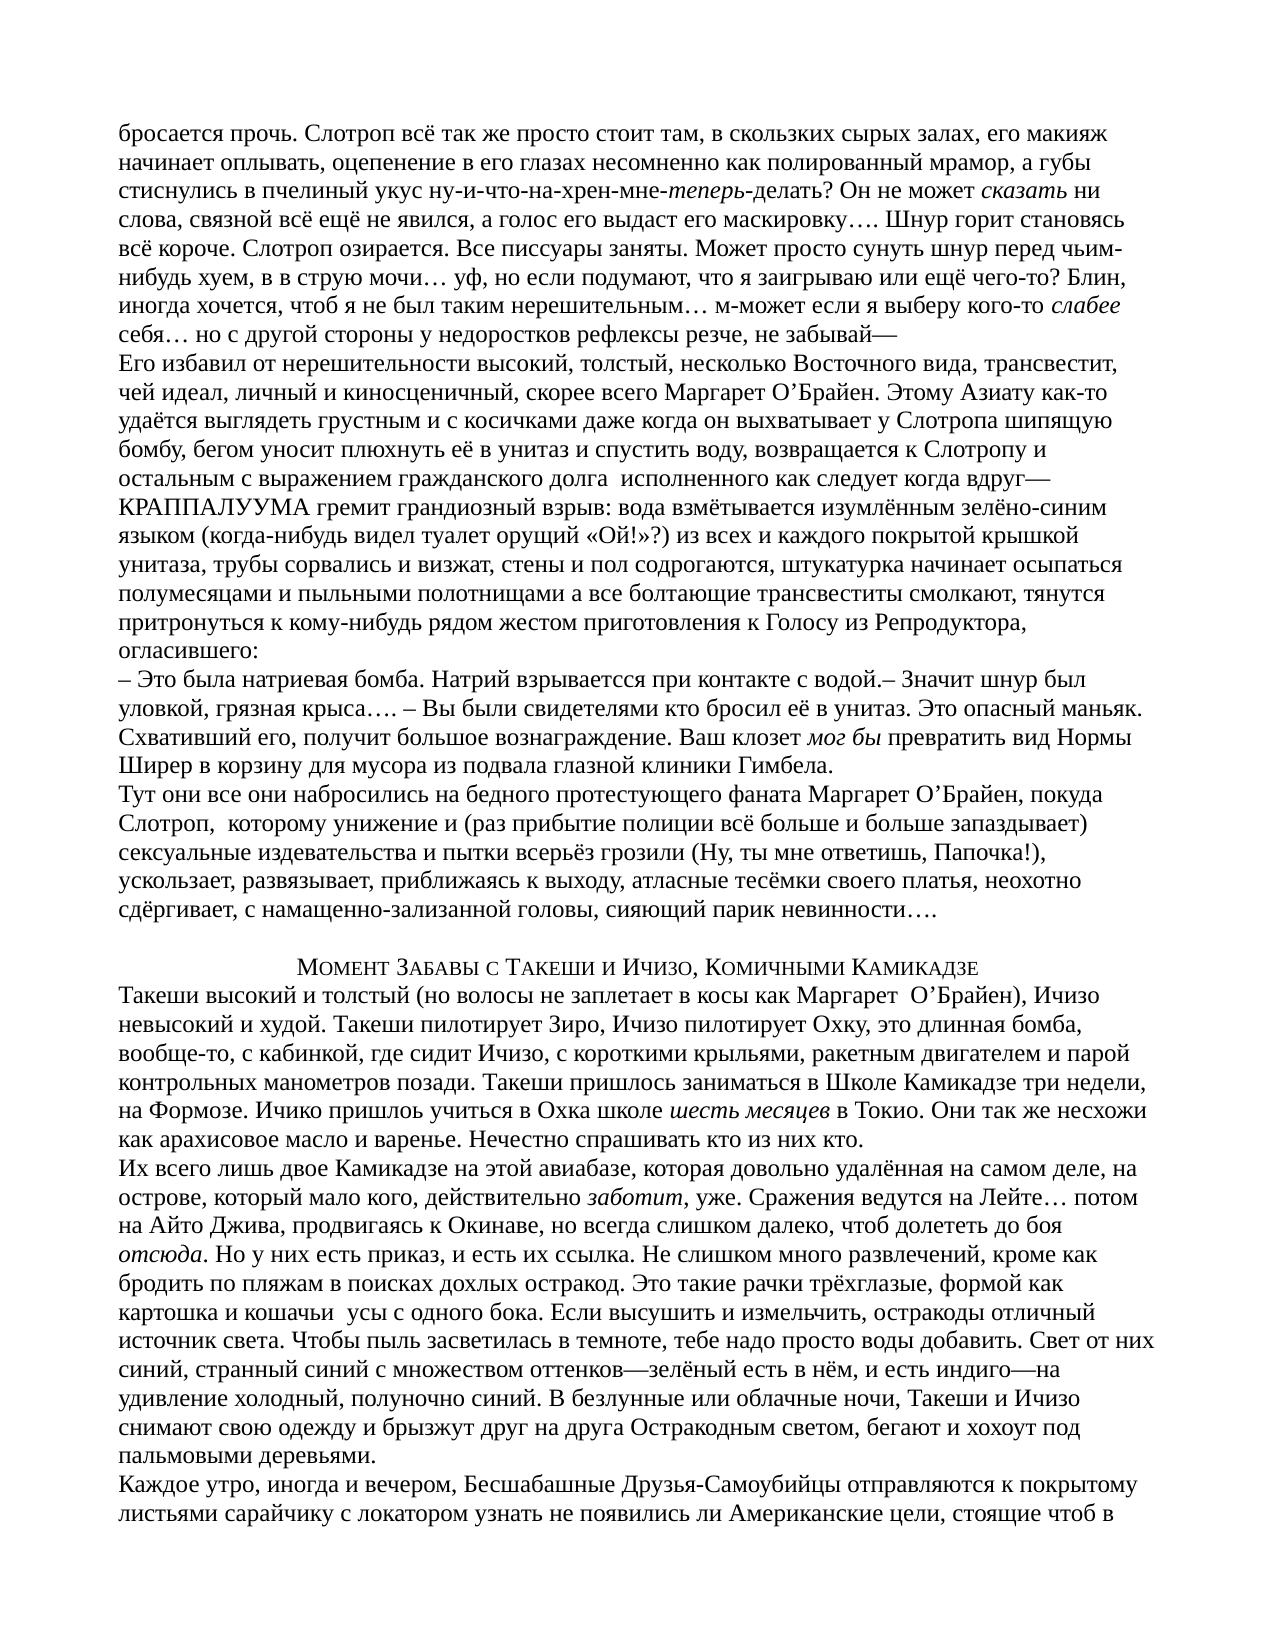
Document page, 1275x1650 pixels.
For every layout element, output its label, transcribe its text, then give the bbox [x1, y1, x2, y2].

text Их всего лишь двое Камикадзе на этой авиабазе, которая довольно удалённая на самом деле, на острове, который мало кого, действительно заботит, уже. Сражения ведутся на Лейте… потом на Айто Джива, продвигаясь к Окинаве, но всегда слишком далеко, чтоб долететь до боя отсюда. Но у них есть приказ, и есть их ссылка. Не слишком много развлечений, кроме как бродить по пляжам в поисках дохлых остракод. Это такие рачки трёхглазые, формой как картошка и кошачьи усы с одного бока. Если высушить и измельчить, остракоды отличный источник света. Чтобы пыль засветилась в темноте, тебе надо просто воды добавить. Свет от них синий, странный синий с множеством оттенков—зелёный есть в нём, и есть индиго—на удивление холодный, полуночно синий. В безлунные или облачные ночи, Такеши и Ичизо снимают свою одежду и брызжут друг на друга Остракодным светом, бегают и хохоут под пальмовыми деревьями. [118, 1153, 1157, 1469]
text Такеши высокий и толстый (но волосы не заплетает в косы как Маргарет О’Брайен), Ичизо невысокий и худой. Такеши пилотирует Зиро, Ичизо пилотирует Охку, это длинная бомба, вообще-то, с кабинкой, где сидит Ичизо, с короткими крыльями, ракетным двигателем и парой контрольных манометров позади. Такеши пришлось заниматься в Школе Камикадзе три недели, на Формозе. Ичико пришлоь учиться в Охка школе шесть месяцев в Токио. Они так же несхожи как арахисовое масло и варенье. Нечестно спрашивать кто из них кто. [118, 981, 1157, 1153]
text КРАППАЛУУМА гремит грандиозный взрыв: вода взмётывается изумлённым зелёно-синим языком (когда-нибудь видел туалет орущий «Ой!»?) из всех и каждого покрытой крышкой унитаза, трубы сорвались и визжат, стены и пол содрогаются, штукатурка начинает осыпаться полумесяцами и пыльными полотнищами а все болтающие трансвеститы смолкают, тянутся притронуться к кому-нибудь рядом жестом приготовления к Голосу из Репродуктора, огласившего: [118, 492, 1157, 664]
text Тут они все они набросились на бедного протестующего фаната Маргарет О’Брайен, покуда Слотроп, которому унижение и (раз прибытие полиции всё больше и больше запаздывает) сексуальные издевательства и пытки всерьёз грозили (Ну, ты мне ответишь, Папочка!), ускользает, развязывает, приближаясь к выходу, атласные тесёмки своего платья, неохотно сдёргивает, с намащенно-зализанной головы, сияющий парик невинности…. [118, 779, 1157, 923]
text Каждое утро, иногда и вечером, Бесшабашные Друзья-Самоубийцы отправляются к покрытому листьями сарайчику с локатором узнать не появились ли Американские цели, стоящие чтоб в [118, 1469, 1157, 1527]
text Момент Забавы с Такеши и Ичизо, Комичными Камикадзе [118, 952, 1157, 981]
text бросается прочь. Слотроп всё так же просто стоит там, в скользких сырых залах, его макияж начинает оплывать, оцепенение в его глазах несомненно как полированный мрамор, а губы стиснулись в пчелиный укус ну-и-что-на-хрен-мне-теперь-делать? Он не может сказать ни слова, связной всё ещё не явился, а голос его выдаст его маскировку…. Шнур горит становясь всё короче. Слотроп озирается. Все писсуары заняты. Может просто сунуть шнур перед чьим-нибудь хуем, в в струю мочи… уф, но если подумают, что я заигрываю или ещё чего-то? Блин, иногда хочется, чтоб я не был таким нерешительным… м-может если я выберу кого-то слабее себя… но с другой стороны у недоростков рефлексы резче, не забывай— [118, 118, 1157, 348]
text Его избавил от нерешительности высокий, толстый, несколько Восточного вида, трансвестит, чей идеал, личный и киносценичный, скорее всего Маргарет О’Брайен. Этому Азиату как-то удаётся выглядеть грустным и с косичками даже когда он выхватывает у Слотропа шипящую бомбу, бегом уносит плюхнуть её в унитаз и спустить воду, возвращается к Слотропу и остальным с выражением гражданского долга исполненного как следует когда вдруг— [118, 348, 1157, 492]
text – Это была натриевая бомба. Натрий взрываетсся при контакте с водой.– Значит шнур был уловкой, грязная крыса…. – Вы были свидетелями кто бросил её в унитаз. Это опасный маньяк. Схвативший его, получит большое вознаграждение. Ваш клозет мог бы превратить вид Нормы Ширер в корзину для мусора из подвала глазной клиники Гимбела. [118, 664, 1157, 779]
